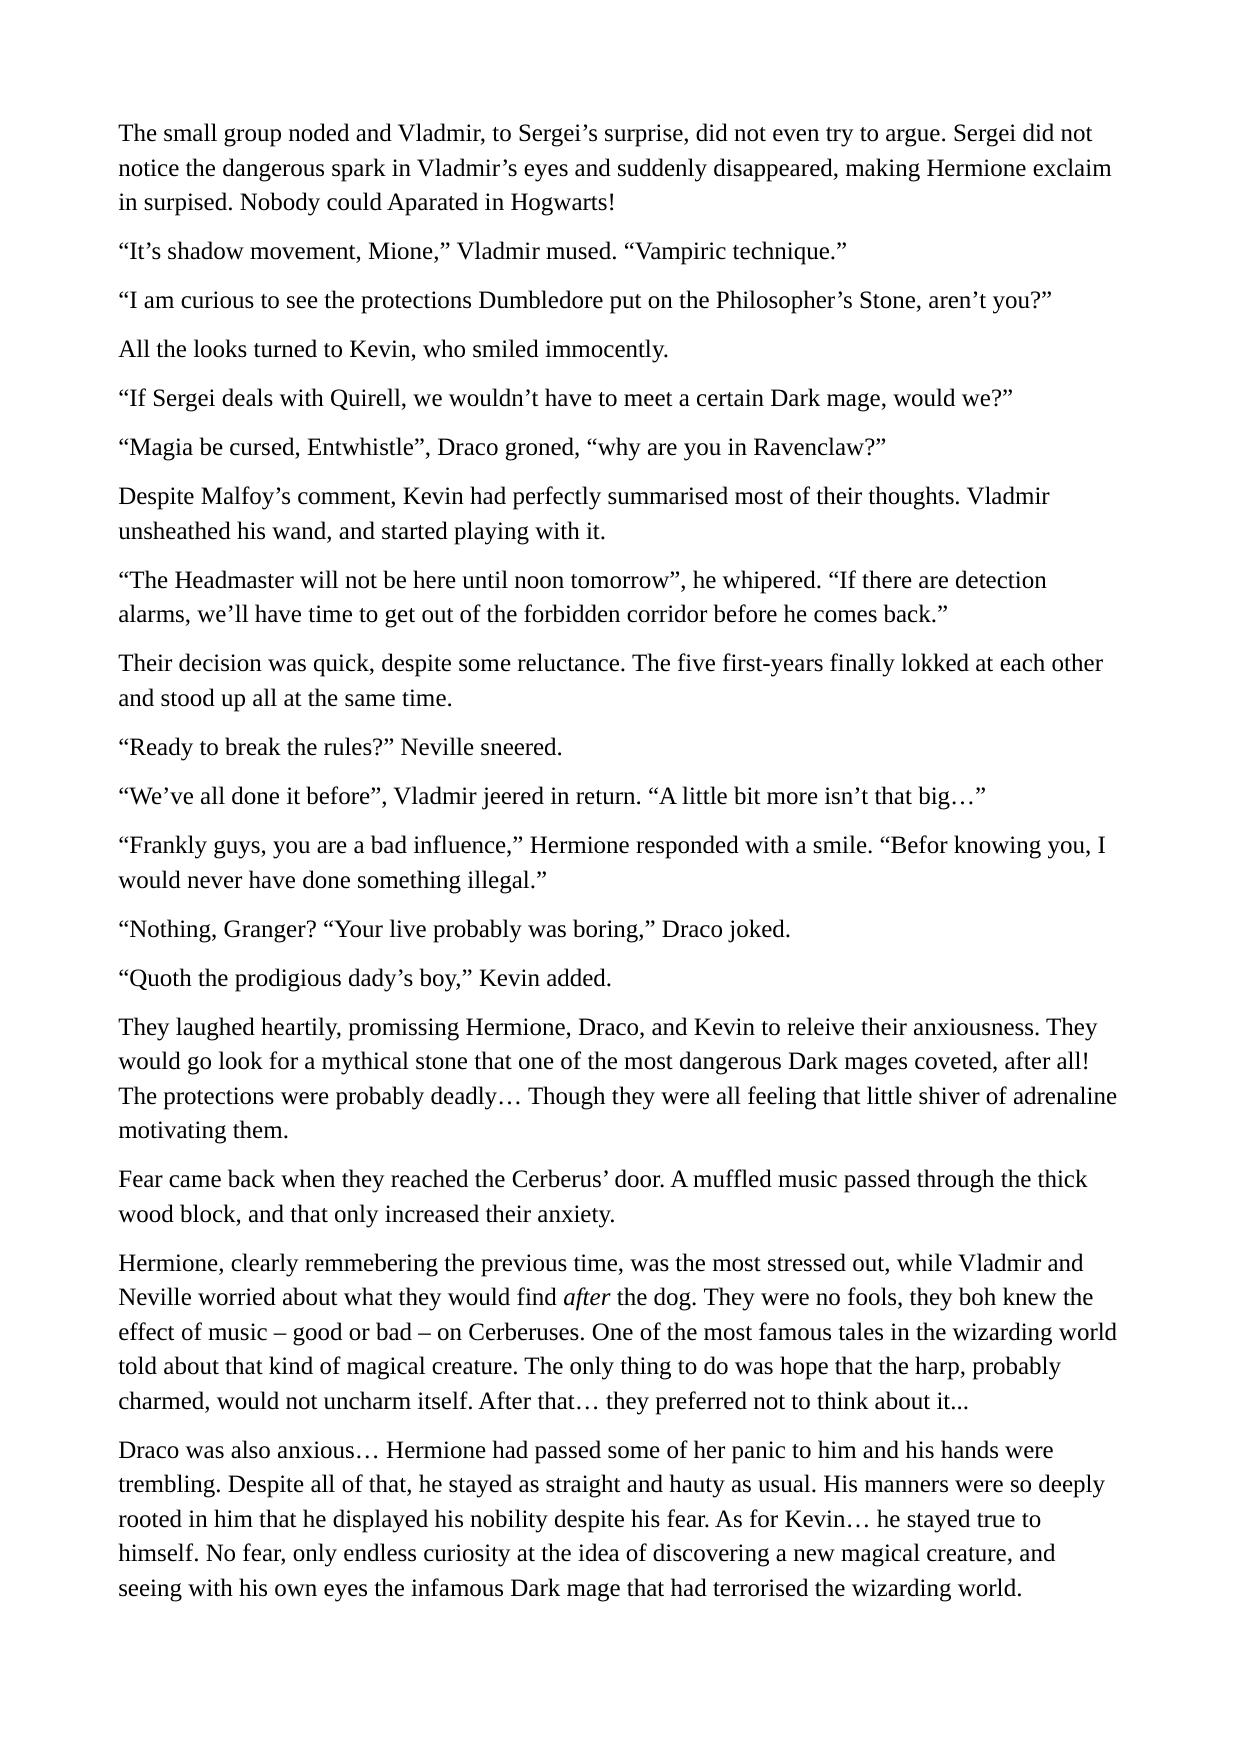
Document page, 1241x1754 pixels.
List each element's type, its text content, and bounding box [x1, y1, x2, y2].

text “Nothing, Granger? “Your live probably was boring,” Draco joked. [118, 914, 1122, 942]
text “We’ve all done it before”, Vladmir jeered in return. “A little bit more isn’t that big…” [118, 781, 1122, 810]
text “It’s shadow movement, Mione,” Vladmir mused. “Vampiric technique.” [118, 236, 1122, 265]
text Despite Malfoy’s comment, Kevin had perfectly summarised most of their thoughts. Vladmir unsheathed his wand, and started playing with it. [118, 481, 1122, 545]
text Their decision was quick, despite some reluctance. The five first-years finally lokked at each other and stood up all at the same time. [118, 648, 1122, 712]
text “Ready to break the rules?” Neville sneered. [118, 732, 1122, 761]
text Hermione, clearly remmebering the previous time, was the most stressed out, while Vladmir and Neville worried about what they would find after the dog. They were no fools, they boh knew the effect of music – good or bad – on Cerberuses. One of the most famous tales in the wizarding world told about that kind of magical creature. The only thing to do was hope that the harp, probably charmed, would not uncharm itself. After that… they preferred not to think about it... [118, 1248, 1122, 1414]
text “If Sergei deals with Quirell, we wouldn’t have to meet a certain Dark mage, would we?” [118, 383, 1122, 412]
text The small group noded and Vladmir, to Sergei’s surprise, did not even try to argue. Sergei did not notice the dangerous spark in Vladmir’s eyes and suddenly disappeared, making Hermione exclaim in surpised. Nobody could Aparated in Hogwarts! [118, 118, 1122, 216]
text “Magia be cursed, Entwhistle”, Draco groned, “why are you in Ravenclaw?” [118, 432, 1122, 461]
text “I am curious to see the protections Dumbledore put on the Philosopher’s Stone, aren’t you?” [118, 285, 1122, 314]
text “The Headmaster will not be here until noon tomorrow”, he whipered. “If there are detection alarms, we’ll have time to get out of the forbidden corridor before he comes back.” [118, 565, 1122, 628]
text Draco was also anxious… Hermione had passed some of her panic to him and his hands were trembling. Despite all of that, he stayed as straight and hauty as usual. His manners were so deeply rooted in him that he displayed his nobility despite his fear. As for Kevin… he stayed true to himself. No fear, only endless curiosity at the idea of discovering a new magical creature, and seeing with his own eyes the infamous Dark mage that had terrorised the wizarding world. [118, 1435, 1122, 1602]
text They laughed heartily, promissing Hermione, Draco, and Kevin to releive their anxiousness. They would go look for a mythical stone that one of the most dangerous Dark mages coveted, after all! The protections were probably deadly… Though they were all feeling that little shiver of adrenaline motivating them. [118, 1012, 1122, 1144]
text “Quoth the prodigious dady’s boy,” Kevin added. [118, 963, 1122, 992]
text “Frankly guys, you are a bad influence,” Hermione responded with a smile. “Befor knowing you, I would never have done something illegal.” [118, 830, 1122, 893]
text Fear came back when they reached the Cerberus’ door. A muffled music passed through the thick wood block, and that only increased their anxiety. [118, 1164, 1122, 1228]
text All the looks turned to Kevin, who smiled immocently. [118, 334, 1122, 363]
